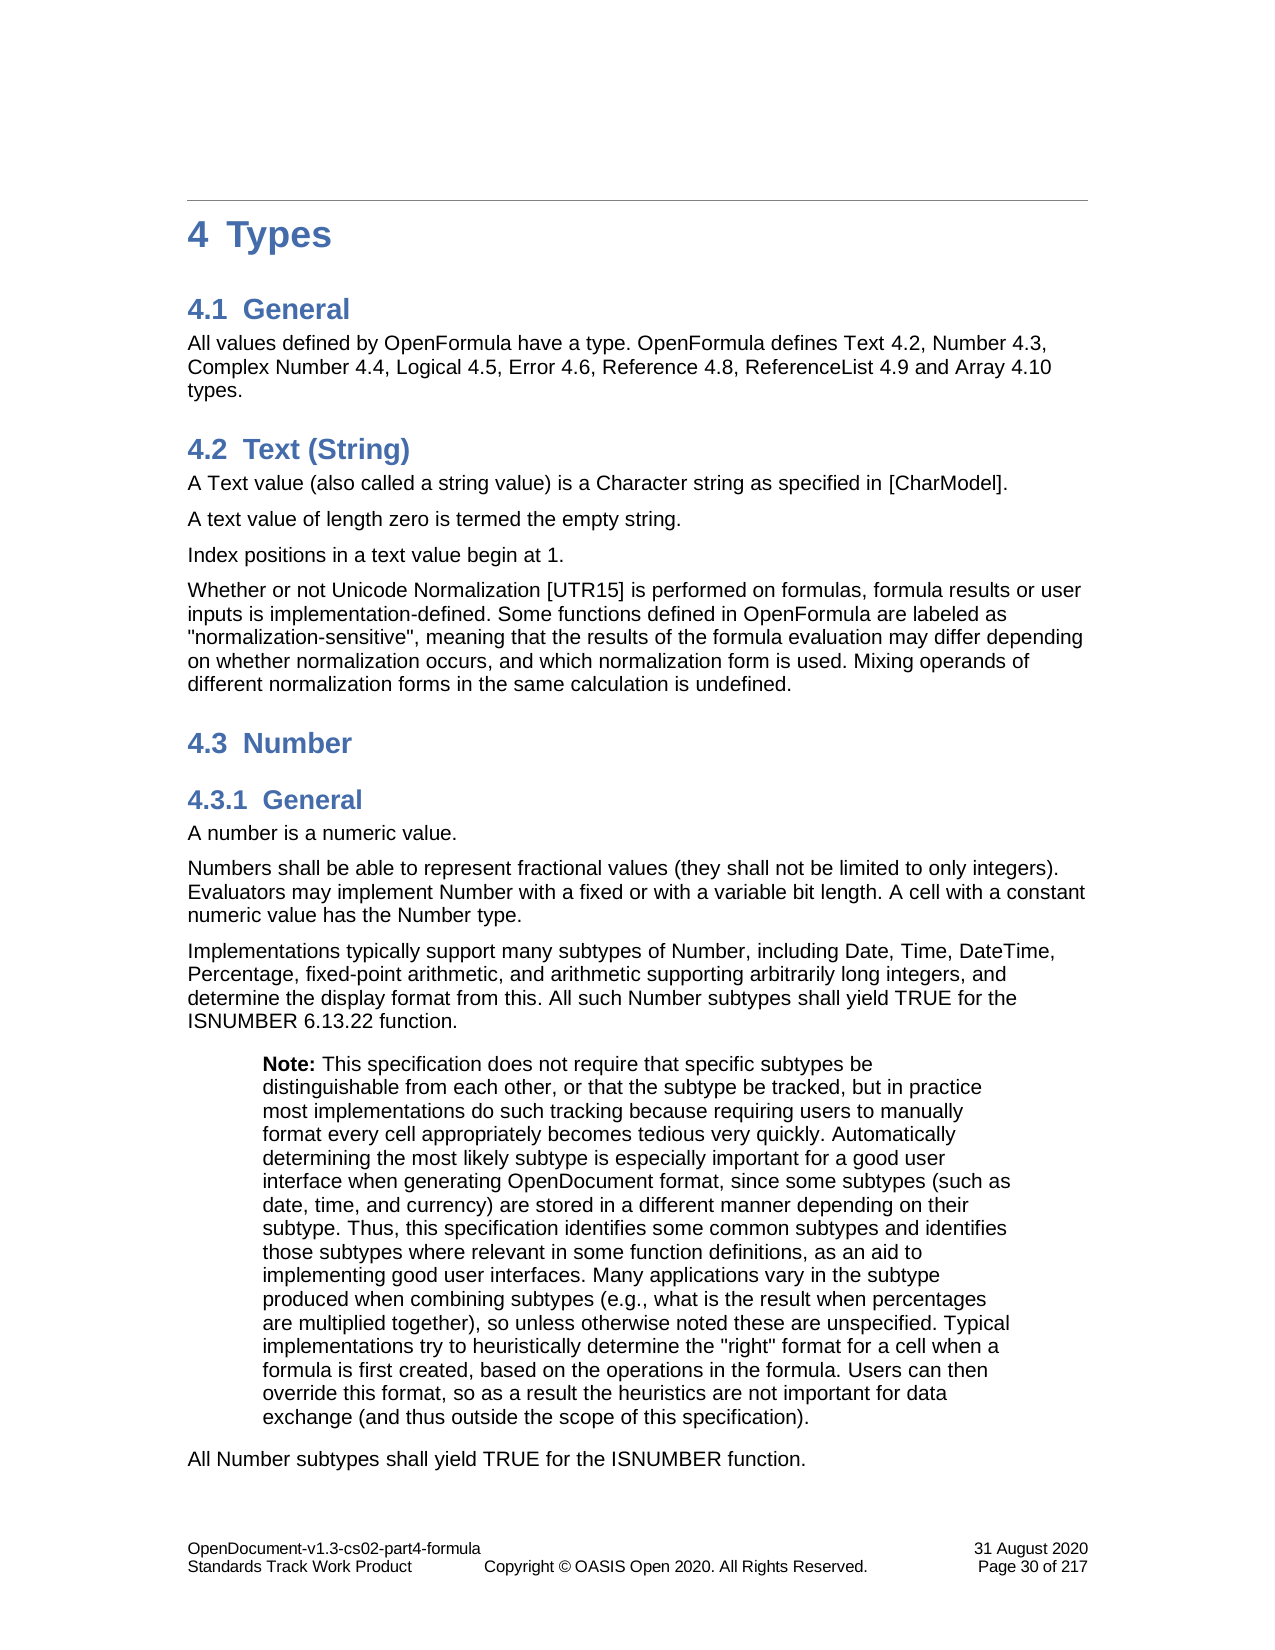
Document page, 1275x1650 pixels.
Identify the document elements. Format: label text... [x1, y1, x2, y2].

text Whether or not Unicode Normalization [UTR15] is performed on formulas, formula results or user inputs is implementation-defined. Some functions defined in OpenFormula are labeled as "normalization-sensitive", meaning that the results of the formula evaluation may differ depending on whether normalization occurs, and which normalization form is used. Mixing operands of different normalization forms in the same calculation is undefined. [187, 579, 1088, 696]
text A number is a numeric value. [187, 821, 1088, 844]
text All values defined by OpenFormula have a type. OpenFormula defines Text 4.2, Number 4.3, Complex Number 4.4, Logical 4.5, Error 4.6, Reference 4.8, ReferenceList 4.9 and Array 4.10 types. [187, 332, 1088, 402]
subtitle Types [187, 201, 1088, 256]
subtitle Number [187, 727, 1088, 760]
text A Text value (also called a string value) is a Character string as specified in [CharModel]. [187, 472, 1088, 495]
text All Number subtypes shall yield TRUE for the ISNUMBER function. [187, 1447, 1088, 1471]
text Implementations typically support many subtypes of Number, including Date, Time, DateTime, Percentage, fixed-point arithmetic, and arithmetic supporting arbitrarily long integers, and determine the display format from this. All such Number subtypes shall yield TRUE for the ISNUMBER 6.13.22 function. [187, 939, 1088, 1033]
text Numbers shall be able to represent fractional values (they shall not be limited to only integers). Evaluators may implement Number with a fixed or with a variable bit length. A cell with a constant numeric value has the Number type. [187, 857, 1088, 927]
text Note: This specification does not require that specific subtypes be distinguishable from each other, or that the subtype be tracked, but in practice most implementations do such tracking because requiring users to manually format every cell appropriately becomes tedious very quickly. Automatically determining the most likely subtype is especially important for a good user interface when generating OpenDocument format, since some subtypes (such as date, time, and currency) are stored in a different manner depending on their subtype. Thus, this specification identifies some common subtypes and identifies those subtypes where relevant in some function definitions, as an aid to implementing good user interfaces. Many applications vary in the subtype produced when combining subtypes (e.g., what is the result when percentages are multiplied together), so unless otherwise noted these are unspecified. Typical implementations try to heuristically determine the "right" format for a cell when a formula is first created, based on the operations in the formula. Users can then override this format, so as a result the heuristics are not important for data exchange (and thus outside the scope of this specification). [262, 1052, 1013, 1429]
subtitle General [187, 293, 1088, 326]
subtitle Text (String) [187, 433, 1088, 466]
subtitle General [187, 785, 1088, 815]
text A text value of length zero is termed the empty string. [187, 507, 1088, 531]
text Index positions in a text value begin at 1. [187, 543, 1088, 567]
